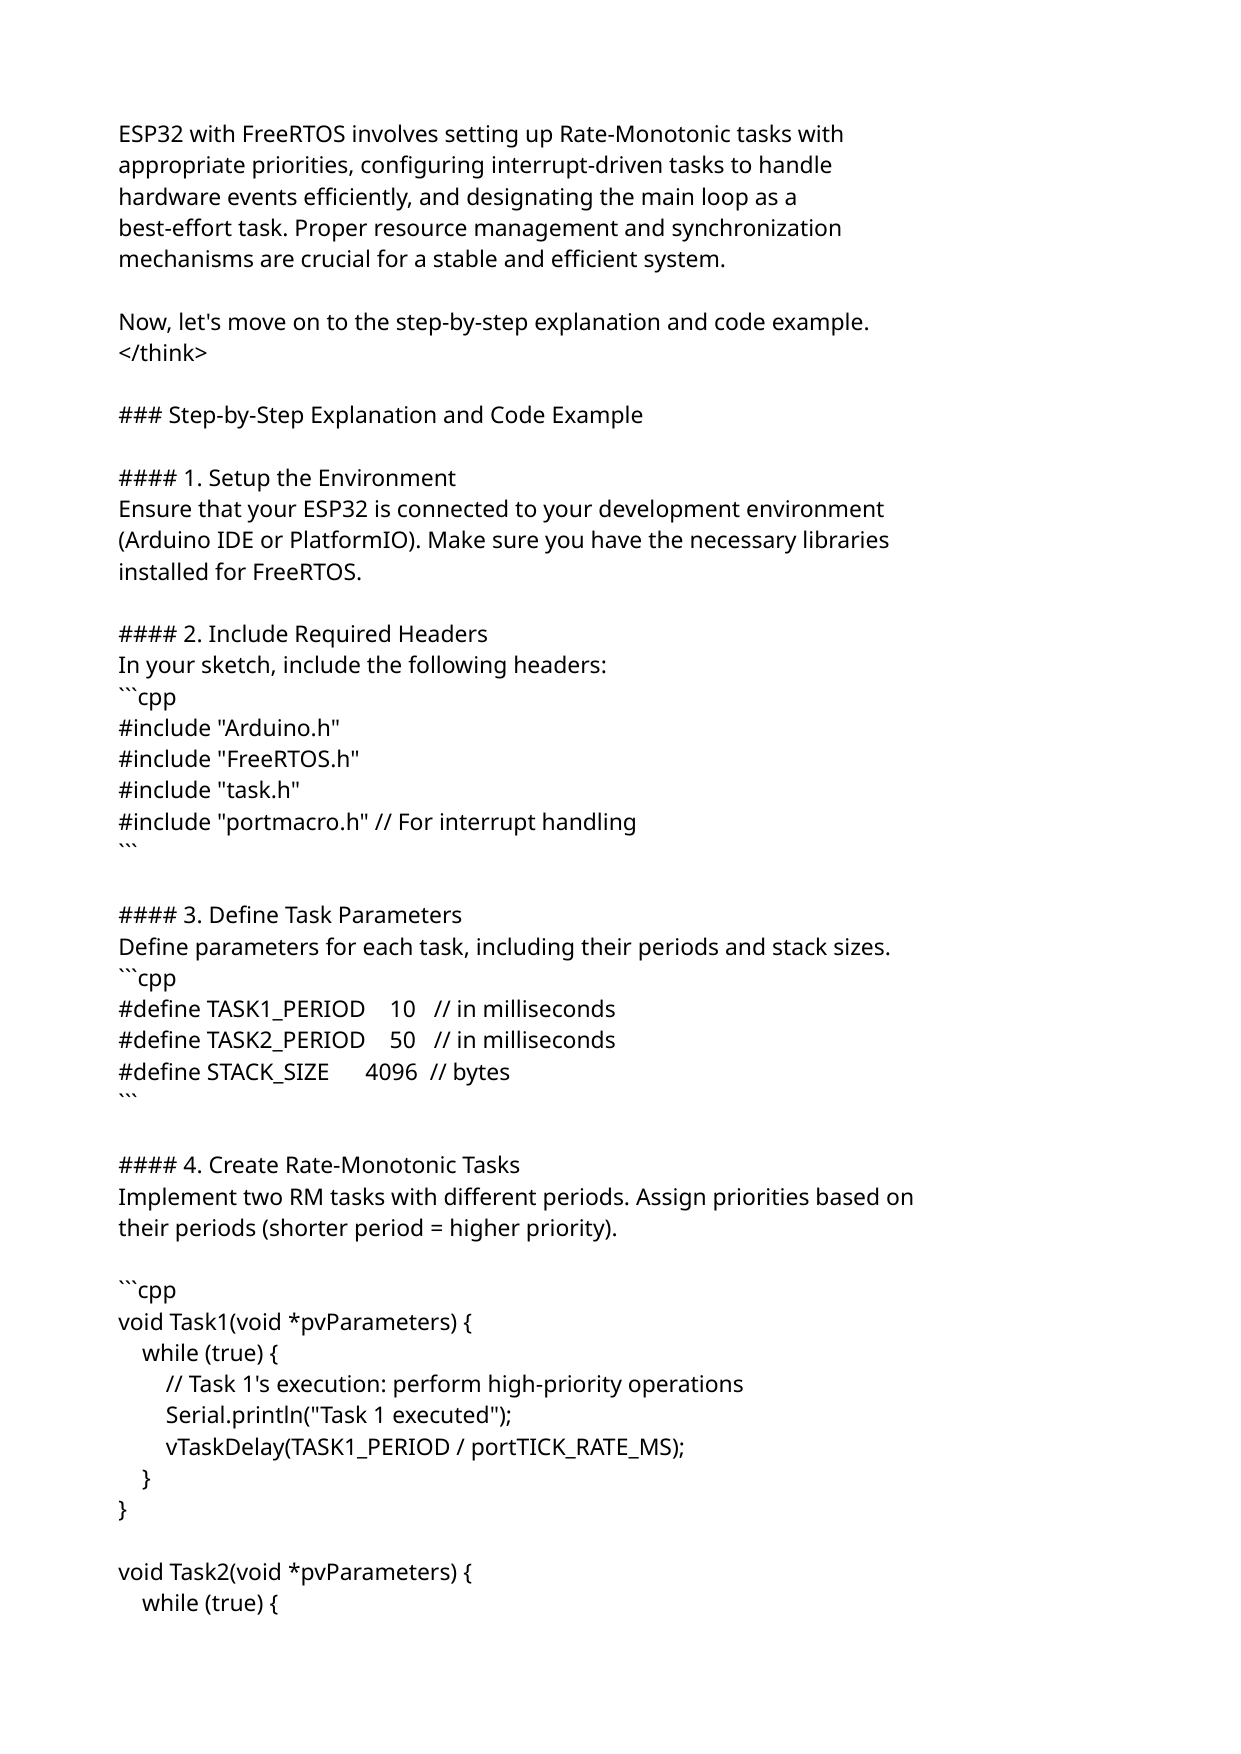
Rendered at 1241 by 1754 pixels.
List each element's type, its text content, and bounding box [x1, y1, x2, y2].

text vTaskDelay(TASK1_PERIOD / portTICK_RATE_MS); [118, 1431, 1122, 1462]
text #define STACK_SIZE 4096 // bytes [118, 1056, 1122, 1087]
text void Task1(void *pvParameters) { [118, 1306, 1122, 1337]
text } [118, 1462, 1122, 1493]
text } [118, 1493, 1122, 1524]
text mechanisms are crucial for a stable and efficient system. [118, 243, 1122, 274]
text #define TASK1_PERIOD 10 // in milliseconds [118, 993, 1122, 1024]
text // Task 1's execution: perform high-priority operations [118, 1368, 1122, 1399]
text (Arduino IDE or PlatformIO). Make sure you have the necessary libraries [118, 524, 1122, 556]
text #include "task.h" [118, 774, 1122, 806]
text ``` [118, 837, 1122, 868]
text best-effort task. Proper resource management and synchronization [118, 212, 1122, 243]
text In your sketch, include the following headers: [118, 649, 1122, 681]
text #include "portmacro.h" // For interrupt handling [118, 806, 1122, 837]
text #include "FreeRTOS.h" [118, 743, 1122, 774]
text Serial.println("Task 1 executed"); [118, 1399, 1122, 1431]
text Now, let's move on to the step-by-step explanation and code example. [118, 306, 1122, 337]
text while (true) { [118, 1587, 1122, 1618]
text hardware events efficiently, and designating the main loop as a [118, 181, 1122, 212]
text </think> [118, 337, 1122, 368]
text #### 3. Define Task Parameters [118, 899, 1122, 931]
text ESP32 with FreeRTOS involves setting up Rate-Monotonic tasks with [118, 118, 1122, 149]
text ```cpp [118, 1274, 1122, 1306]
text #include "Arduino.h" [118, 712, 1122, 743]
text void Task2(void *pvParameters) { [118, 1556, 1122, 1587]
text Implement two RM tasks with different periods. Assign priorities based on [118, 1181, 1122, 1212]
text installed for FreeRTOS. [118, 556, 1122, 587]
text #define TASK2_PERIOD 50 // in milliseconds [118, 1024, 1122, 1056]
text #### 1. Setup the Environment [118, 462, 1122, 493]
text ```cpp [118, 681, 1122, 712]
text #### 2. Include Required Headers [118, 618, 1122, 649]
text ```cpp [118, 962, 1122, 993]
text ### Step-by-Step Explanation and Code Example [118, 399, 1122, 431]
text their periods (shorter period = higher priority). [118, 1212, 1122, 1243]
text #### 4. Create Rate-Monotonic Tasks [118, 1149, 1122, 1181]
text ``` [118, 1087, 1122, 1118]
text Define parameters for each task, including their periods and stack sizes. [118, 931, 1122, 962]
text appropriate priorities, configuring interrupt-driven tasks to handle [118, 149, 1122, 181]
text while (true) { [118, 1337, 1122, 1368]
text Ensure that your ESP32 is connected to your development environment [118, 493, 1122, 524]
